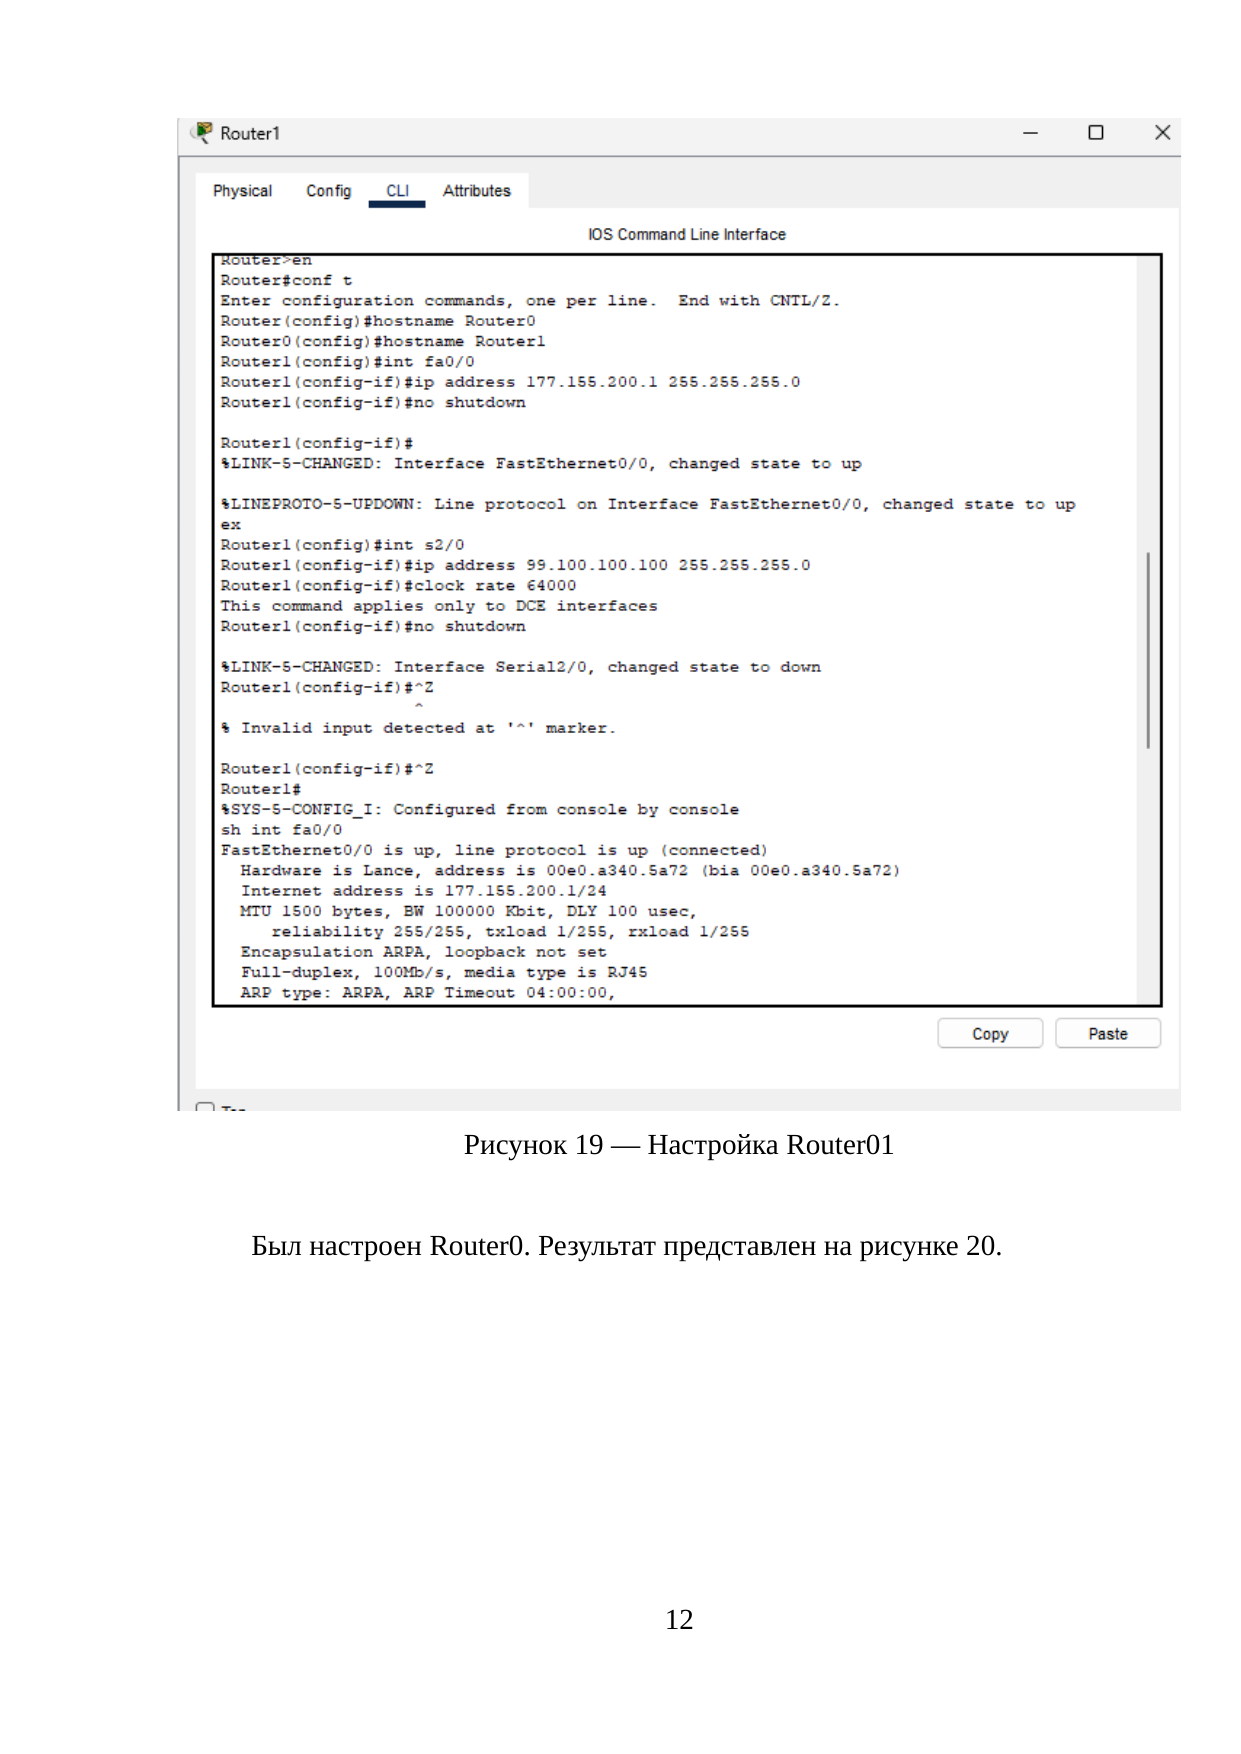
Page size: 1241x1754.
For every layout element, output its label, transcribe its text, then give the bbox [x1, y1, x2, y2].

text Рисунок 19 — Настройка Router01 [177, 1111, 1181, 1161]
text Был настроен Router0. Результат представлен на рисунке 20. [177, 1228, 1181, 1261]
picture [177, 118, 1182, 1111]
